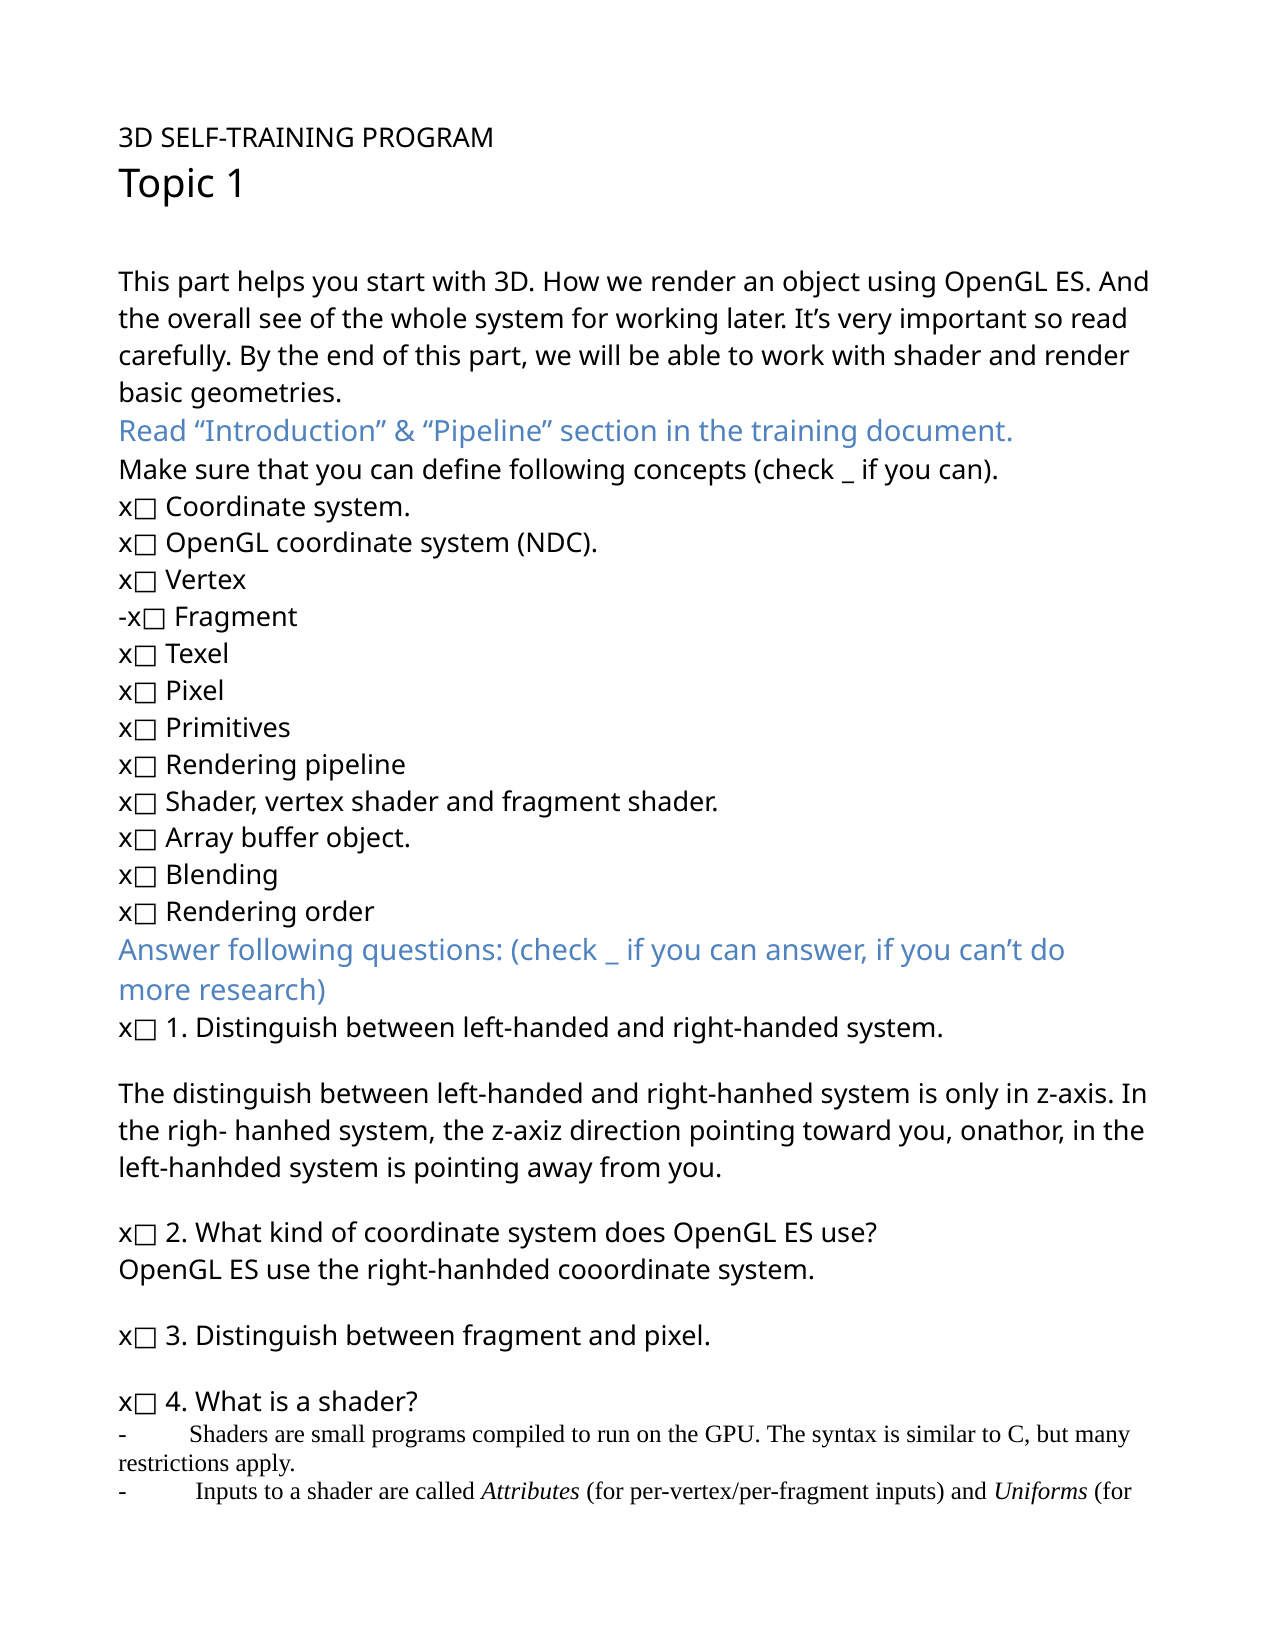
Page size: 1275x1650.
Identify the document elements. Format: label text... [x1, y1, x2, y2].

text The distinguish between left-handed and right-hanhed system is only in z-axis. In the righ- hanhed system, the z-axiz direction pointing toward you, onathor, in the left-hanhded system is pointing away from you. [118, 1074, 1157, 1185]
text This part helps you start with 3D. How we render an object using OpenGL ES. And [118, 263, 1157, 300]
text x□ Vertex [118, 561, 1157, 598]
text -x□ Fragment [118, 598, 1157, 634]
text x□ Coordinate system. [118, 487, 1157, 524]
text x□ Primitives [118, 708, 1157, 745]
text OpenGL ES use the right-hanhded cooordinate system. [118, 1251, 1157, 1288]
text x□ 4. What is a shader? [118, 1382, 1157, 1419]
text - Inputs to a shader are called Attributes (for per-vertex/per-fragment inputs) and Uniforms (for [118, 1476, 1157, 1505]
text pic 1: Basic Concepts [118, 209, 1157, 263]
text Read “Introduction” & “Pipeline” section in the training document. [118, 410, 1157, 450]
text the overall see of the whole system for working later. It’s very important so read [118, 300, 1157, 337]
text x□ Rendering pipeline [118, 745, 1157, 782]
text x□ 3. Distinguish between fragment and pixel. [118, 1316, 1157, 1353]
text x□ 2. What kind of coordinate system does OpenGL ES use? [118, 1214, 1157, 1251]
text x□ 1. Distinguish between left-handed and right-handed system. [118, 1009, 1157, 1046]
text x□ Texel [118, 634, 1157, 671]
text Make sure that you can define following concepts (check _ if you can). [118, 450, 1157, 487]
text carefully. By the end of this part, we will be able to work with shader and render [118, 337, 1157, 373]
text basic geometries. [118, 373, 1157, 410]
text 3D SELF-TRAINING PROGRAM [118, 118, 1157, 155]
text more research) [118, 969, 1157, 1009]
text x□ OpenGL coordinate system (NDC). [118, 524, 1157, 561]
text x□ Shader, vertex shader and fragment shader. [118, 782, 1157, 819]
text Answer following questions: (check _ if you can answer, if you can’t do [118, 929, 1157, 969]
text x□ Array buffer object. [118, 819, 1157, 856]
text x□ Rendering order [118, 893, 1157, 929]
text x□ Blending [118, 856, 1157, 893]
text Topic 1 [118, 155, 1157, 209]
text - Shaders are small programs compiled to run on the GPU. The syntax is similar to C, but many restrictions apply. [118, 1419, 1157, 1476]
text x□ Pixel [118, 671, 1157, 708]
